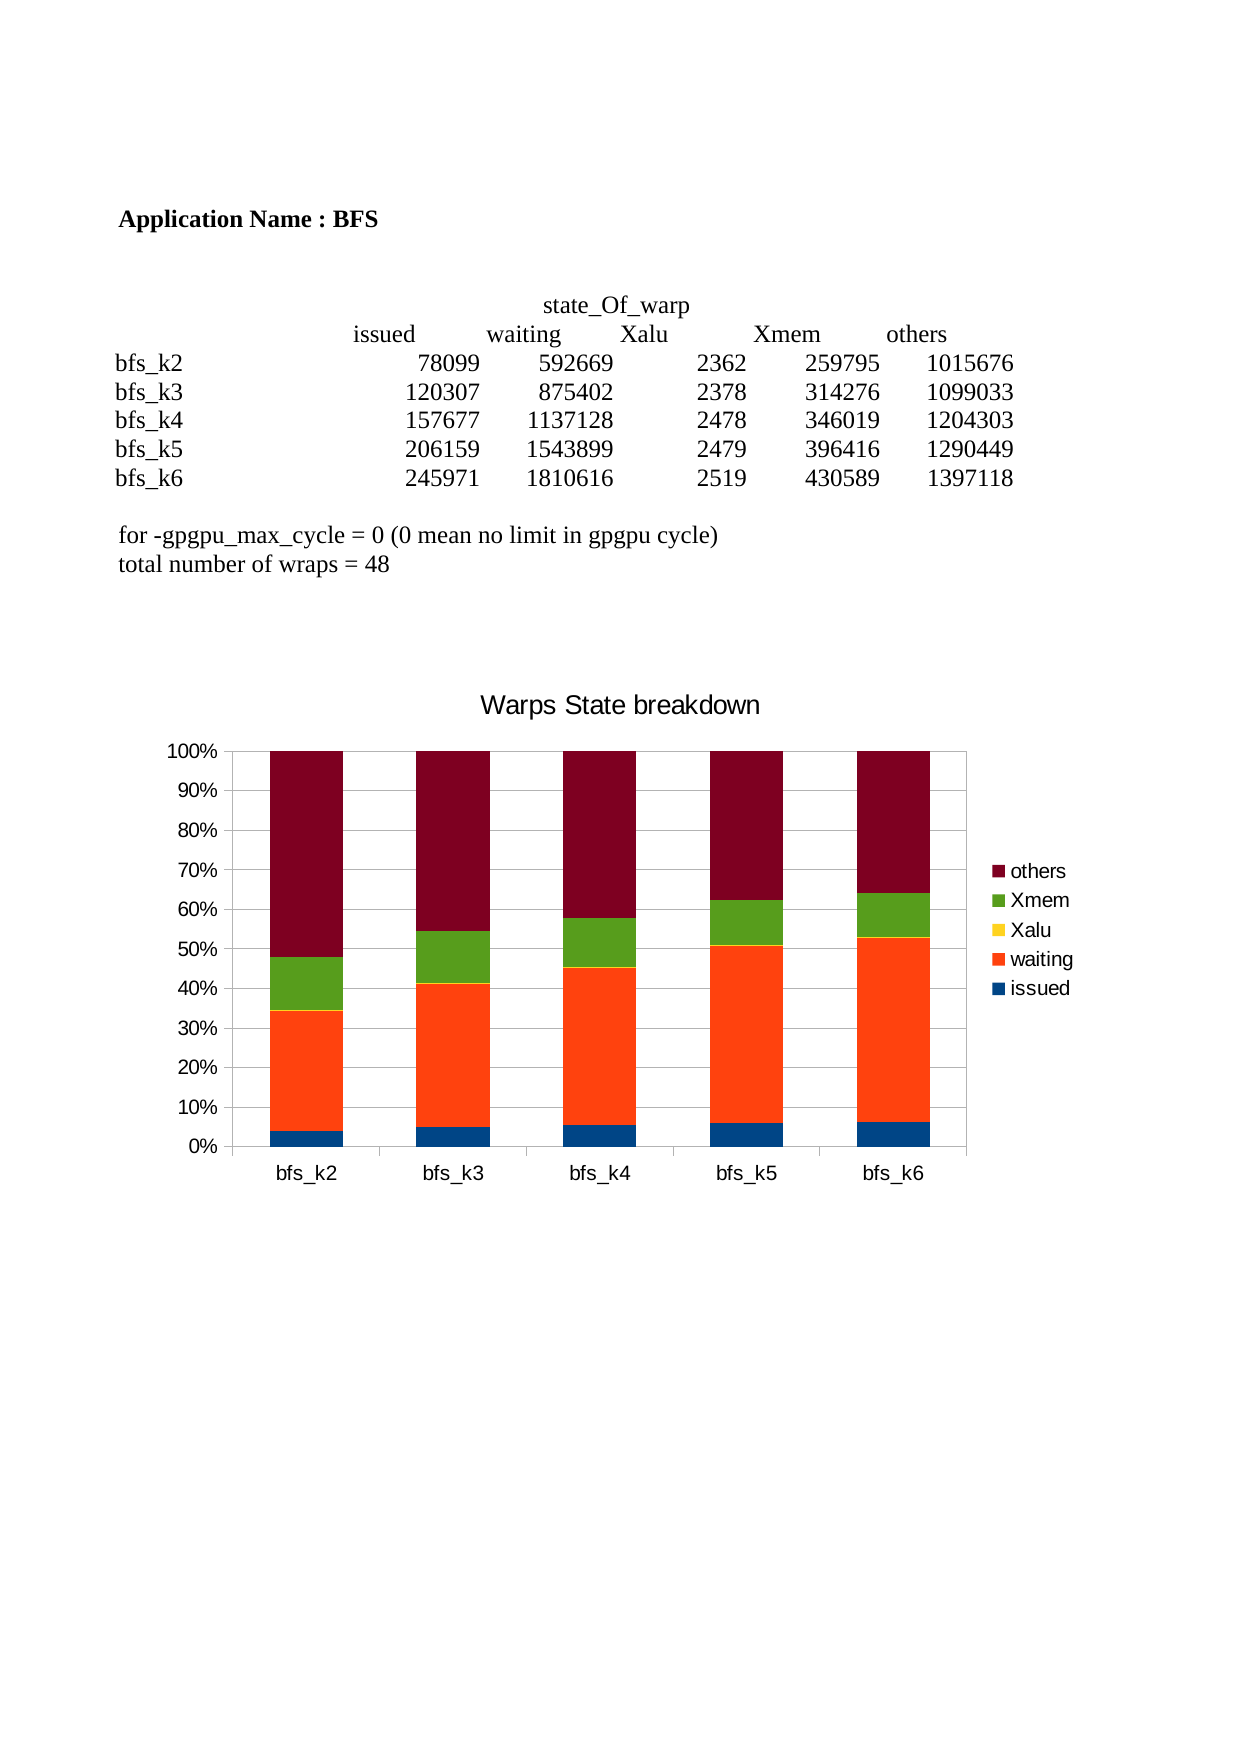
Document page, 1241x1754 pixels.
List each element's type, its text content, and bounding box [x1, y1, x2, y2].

table_cell 1543899 [483, 434, 616, 463]
table_cell 206159 [350, 434, 483, 463]
table_cell 2478 [616, 406, 750, 434]
table_cell issued [350, 319, 483, 348]
table_cell 396416 [750, 434, 883, 463]
table_cell bfs_k2 [112, 348, 350, 377]
table_cell Xmem [750, 319, 883, 348]
table_cell 314276 [750, 377, 883, 406]
table_cell bfs_k4 [112, 406, 350, 434]
table_cell 245971 [350, 463, 483, 492]
table_cell 1290449 [883, 434, 1016, 463]
table_cell 1099033 [883, 377, 1016, 406]
table_cell bfs_k6 [112, 463, 350, 492]
table_cell 259795 [750, 348, 883, 377]
table_cell Xalu [616, 319, 750, 348]
table_cell 1810616 [483, 463, 616, 492]
table_cell 346019 [750, 406, 883, 434]
table_cell 1137128 [483, 406, 616, 434]
table_header state_Of_warp [350, 291, 883, 319]
table_cell bfs_k3 [112, 377, 350, 406]
table_header [112, 291, 350, 319]
table_cell others [883, 319, 1016, 348]
table_cell [112, 319, 350, 348]
text Application Name : BFS [118, 204, 1122, 233]
table_cell 1015676 [883, 348, 1016, 377]
table_header [883, 291, 1016, 319]
text total number of wraps = 48 [118, 549, 1122, 578]
table_cell 1397118 [883, 463, 1016, 492]
table_cell 2378 [616, 377, 750, 406]
table_cell 120307 [350, 377, 483, 406]
table_cell 157677 [350, 406, 483, 434]
table_cell 430589 [750, 463, 883, 492]
table_cell waiting [483, 319, 616, 348]
table_cell 78099 [350, 348, 483, 377]
table_cell 2519 [616, 463, 750, 492]
table_cell 2362 [616, 348, 750, 377]
table_cell 2479 [616, 434, 750, 463]
table_cell 592669 [483, 348, 616, 377]
text for -gpgpu_max_cycle = 0 (0 mean no limit in gpgpu cycle) [118, 521, 1122, 549]
table_cell bfs_k5 [112, 434, 350, 463]
table_cell 875402 [483, 377, 616, 406]
table_cell 1204303 [883, 406, 1016, 434]
